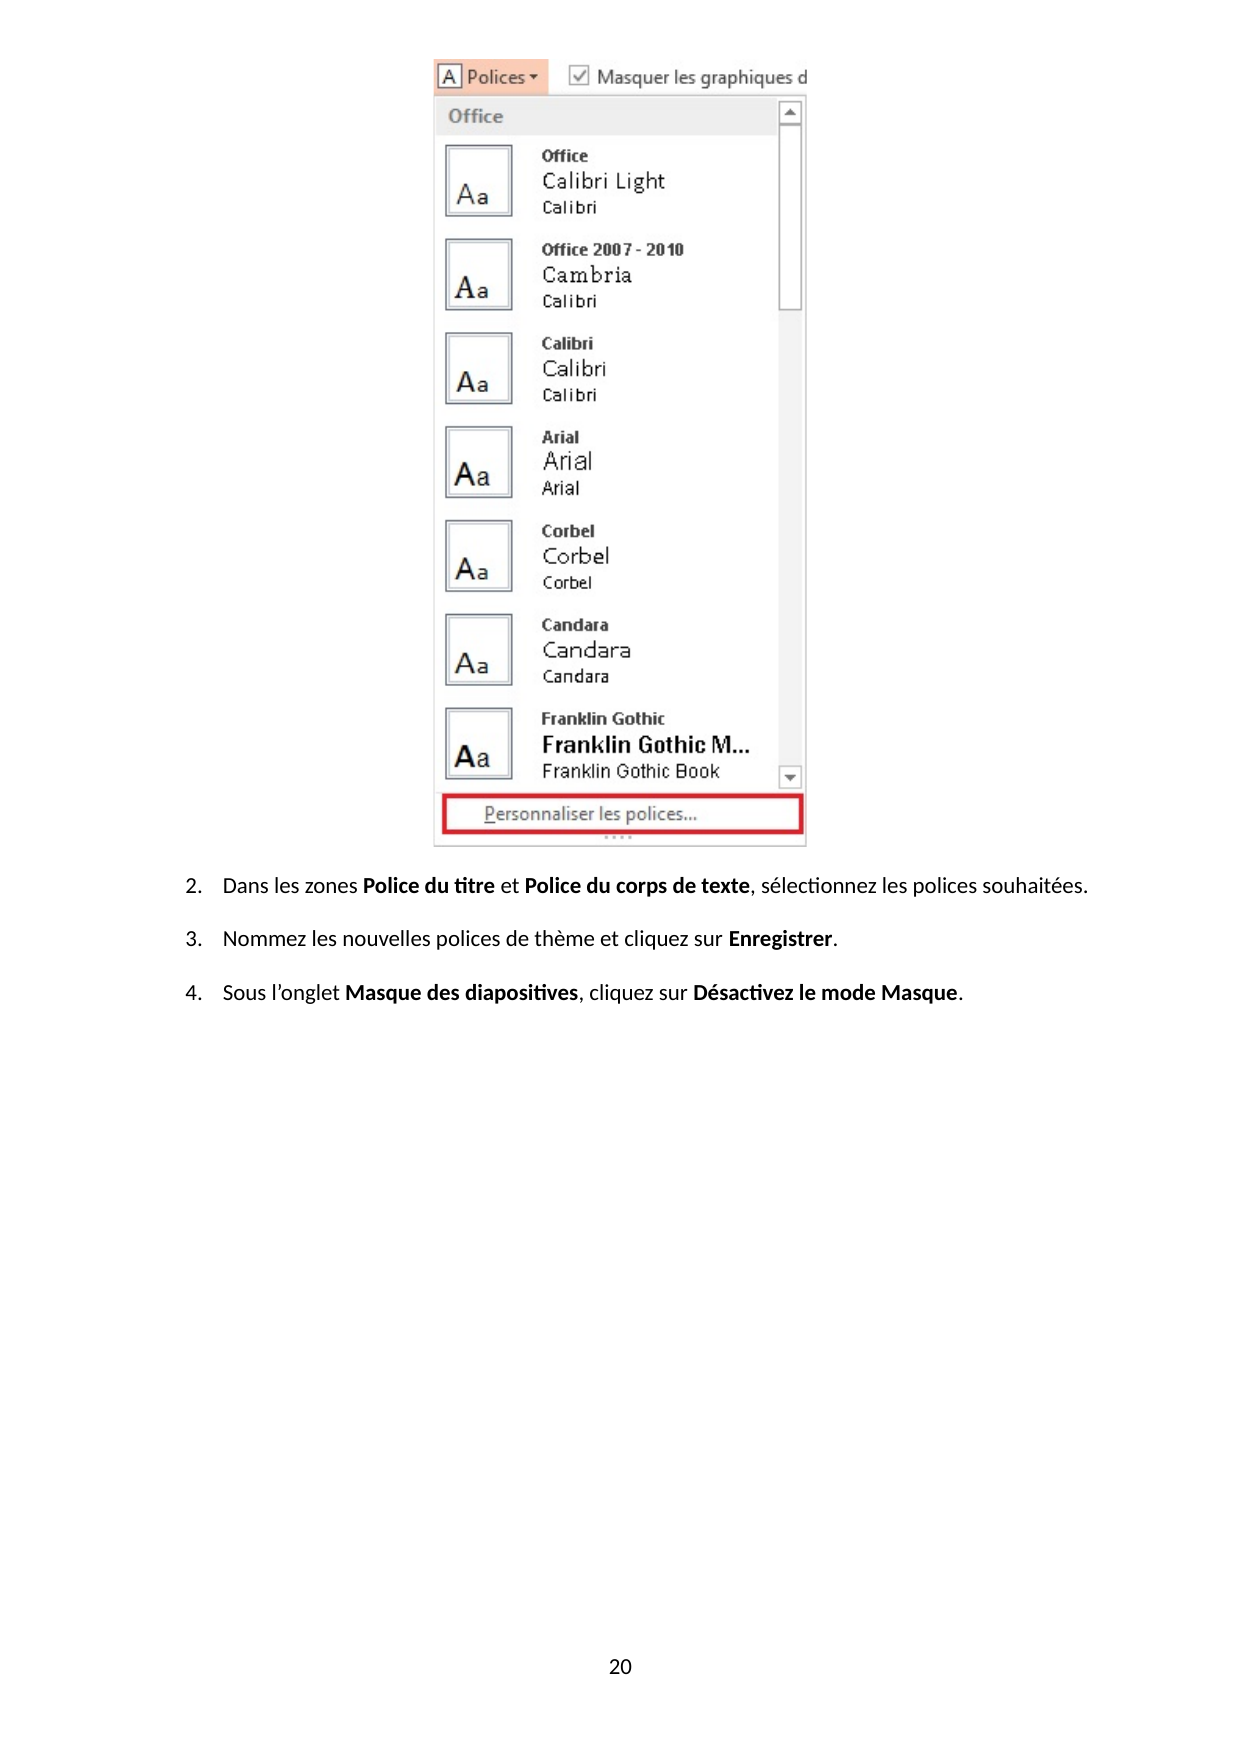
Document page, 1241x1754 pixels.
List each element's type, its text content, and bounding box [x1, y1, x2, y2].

list Sous l’onglet Masque des diapositives, cliquez sur Désactivez le mode Masque. [185, 978, 1093, 1006]
list Dans les zones Police du titre et Police du corps de texte, sélectionnez les polices souhaitées. [185, 872, 1093, 899]
list Nommez les nouvelles polices de thème et cliquez sur Enregistrer. [185, 924, 1093, 953]
picture [433, 59, 807, 847]
